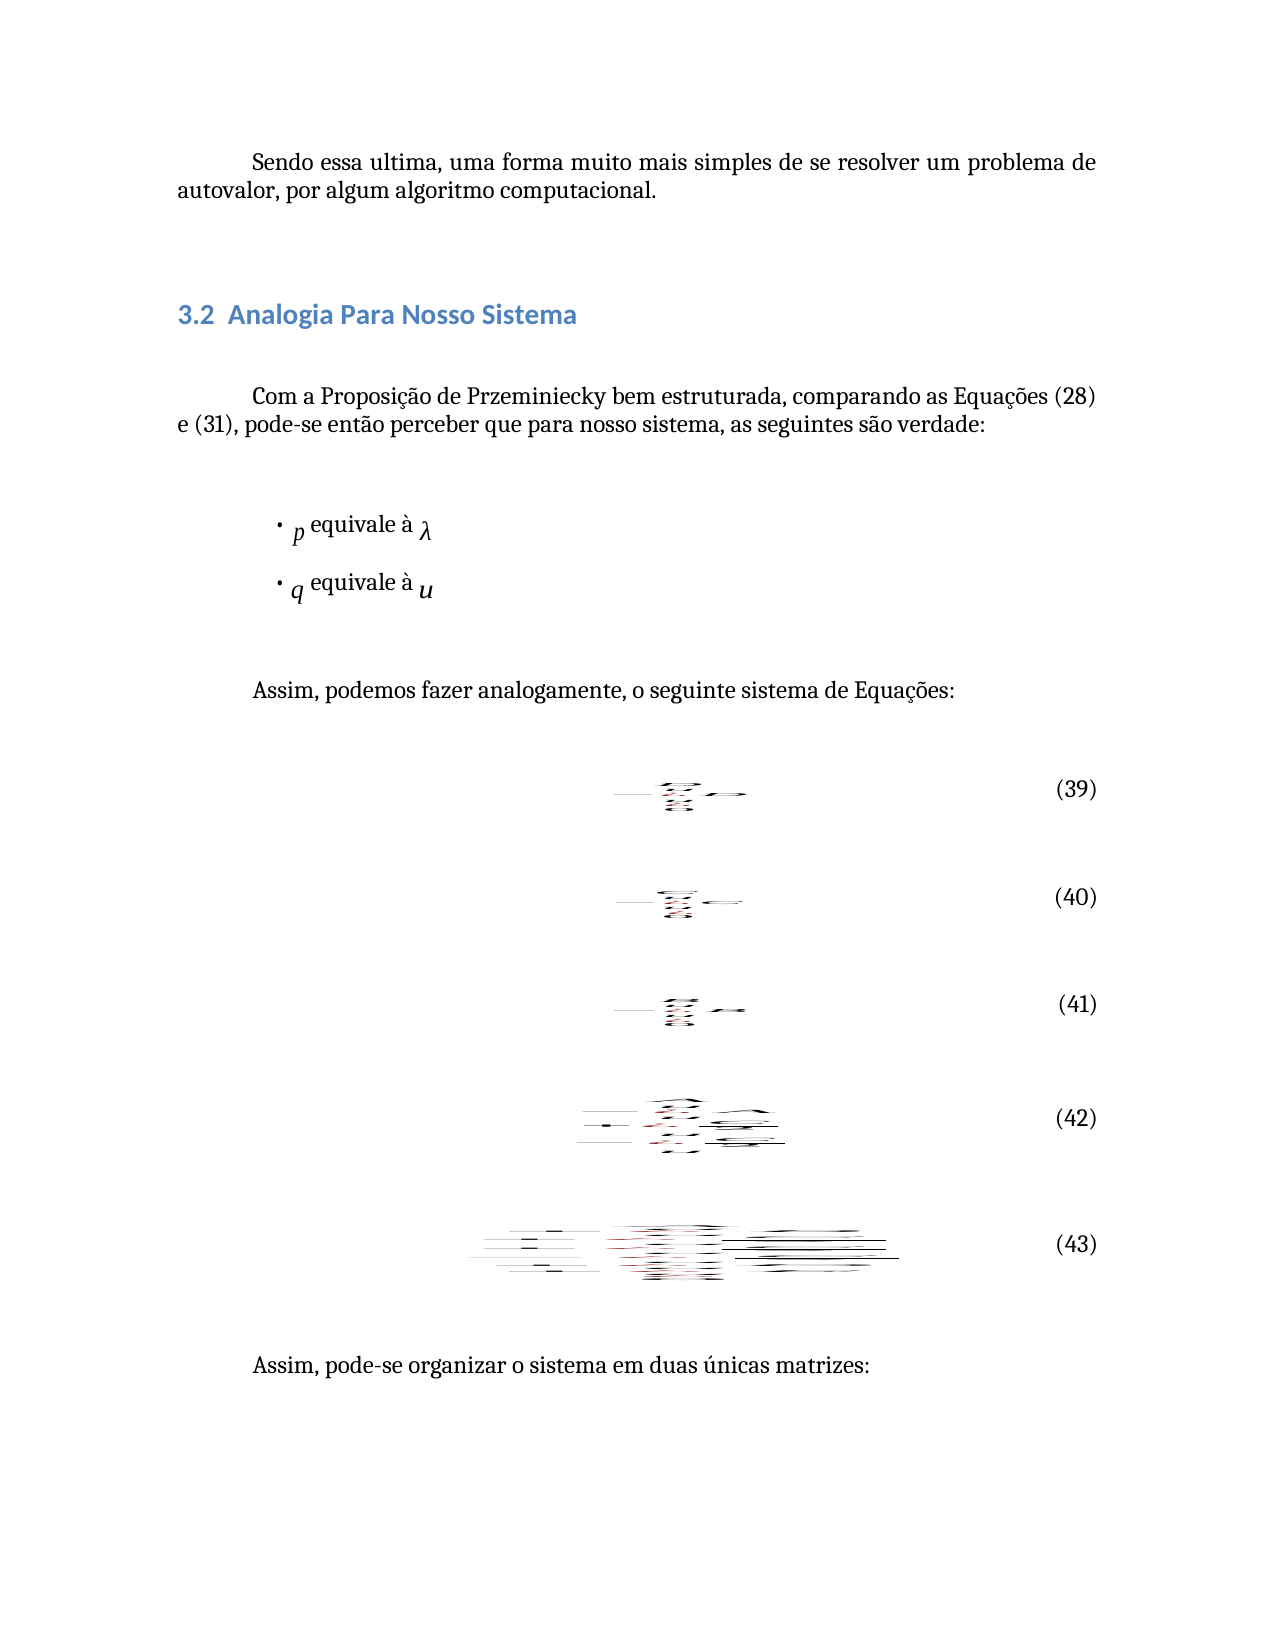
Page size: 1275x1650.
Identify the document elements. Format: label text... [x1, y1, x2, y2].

text • equivale à [177, 568, 1098, 605]
text Assim, podemos fazer analogamente, o seguinte sistema de Equações: [177, 676, 1098, 704]
text (41) [177, 990, 1098, 1028]
text Assim, pode-se organizar o sistema em duas únicas matrizes: [177, 1351, 1098, 1380]
text (39) [177, 775, 1098, 812]
text Sendo essa ultima, uma forma muito mais simples de se resolver um problema de autovalor, por algum algoritmo computacional. [177, 148, 1098, 205]
text • equivale à [177, 509, 1098, 547]
subtitle 3.2 Analogia Para Nosso Sistema [177, 296, 1098, 332]
text (40) [177, 882, 1098, 920]
text (43) [177, 1225, 1098, 1281]
text Com a Proposição de Przeminiecky bem estruturada, comparando as Equações (28) e (31), pode-se então perceber que para nosso sistema, as seguintes são verdade: [177, 382, 1098, 439]
text (42) [177, 1098, 1098, 1154]
